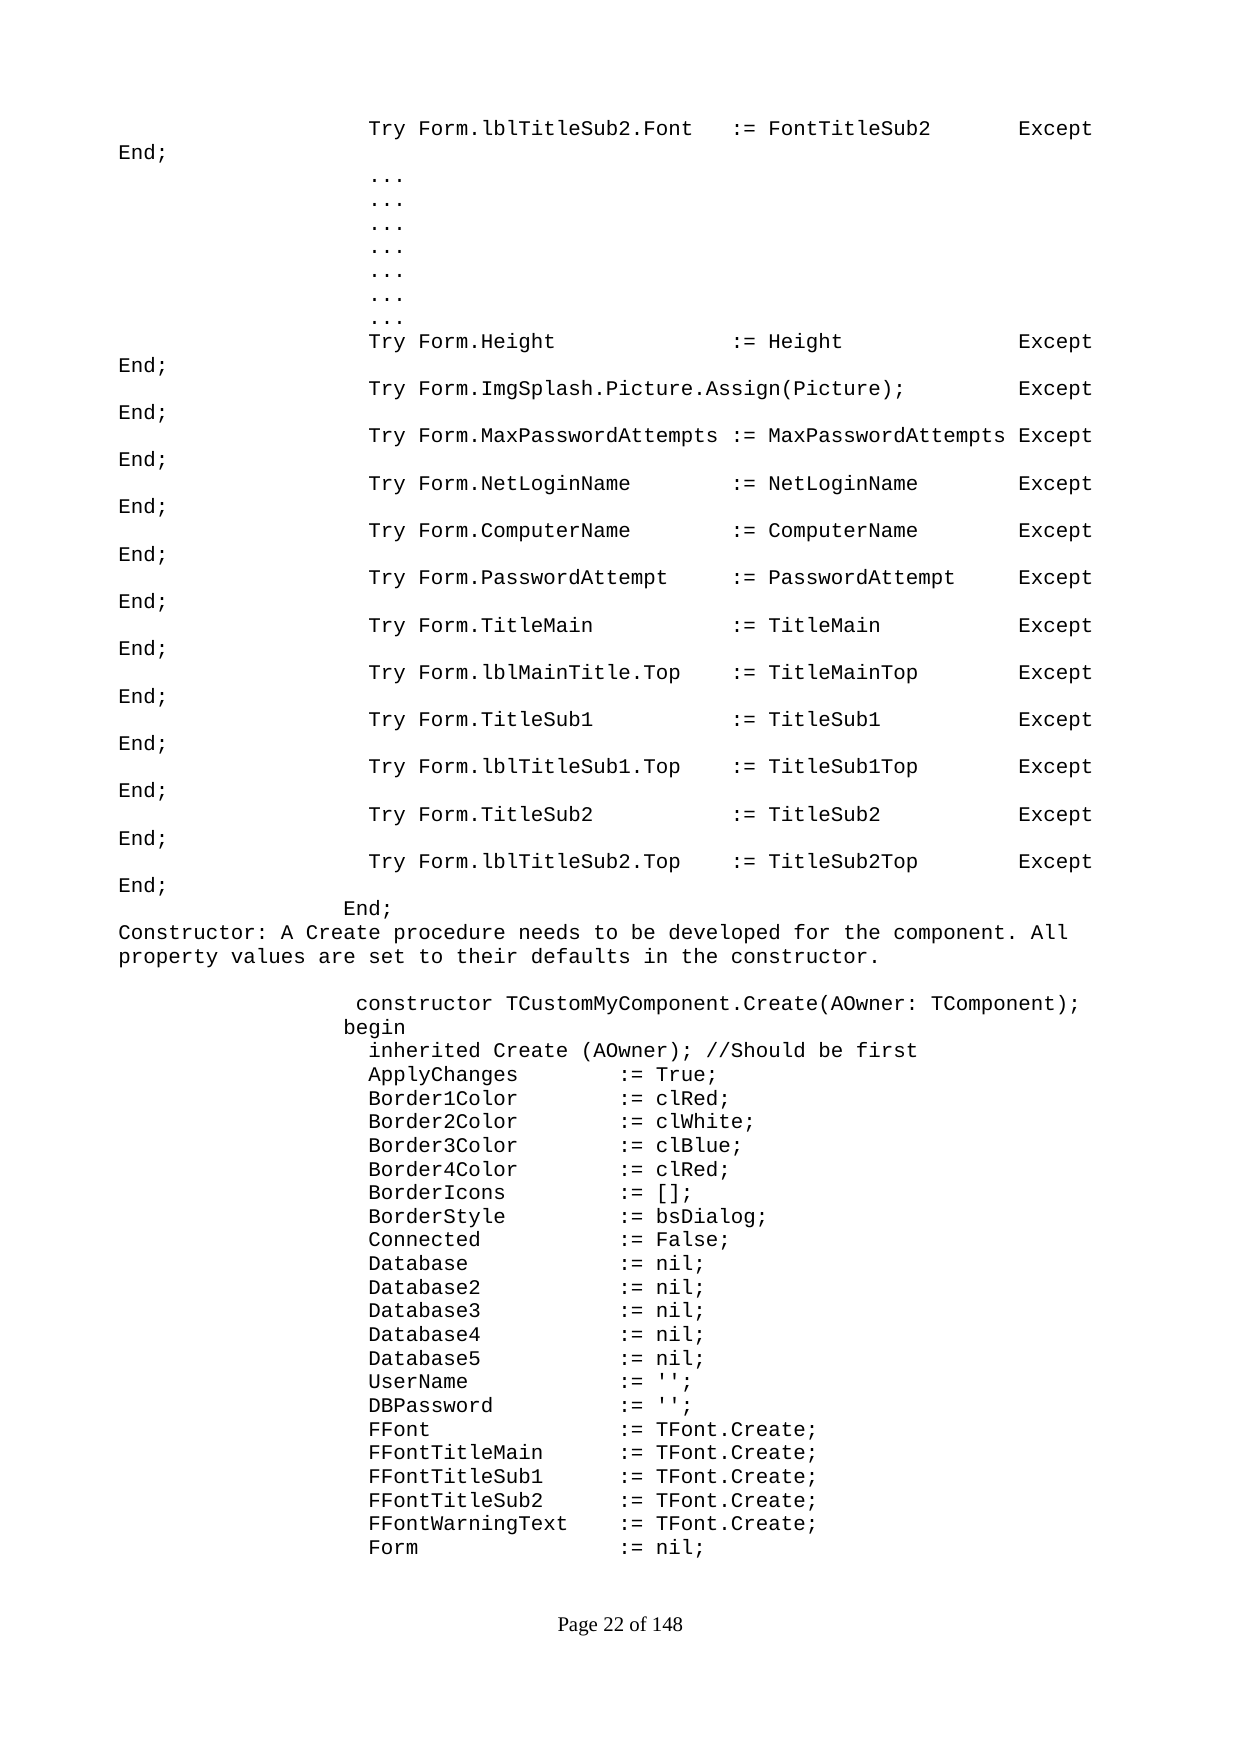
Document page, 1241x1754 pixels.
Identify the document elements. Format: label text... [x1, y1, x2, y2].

text Database3 := nil; [118, 1300, 1122, 1324]
text FFontTitleSub1 := TFont.Create; [118, 1466, 1122, 1489]
text Border3Color := clBlue; [118, 1135, 1122, 1158]
text End; [118, 898, 1122, 922]
text Border4Color := clRed; [118, 1158, 1122, 1182]
text BorderIcons := []; [118, 1182, 1122, 1206]
text constructor TCustomMyComponent.Create(AOwner: TComponent); [118, 993, 1122, 1017]
text UserName := ''; [118, 1371, 1122, 1395]
text Constructor: A Create procedure needs to be developed for the component. All property values are set to their defaults in the constructor. [118, 922, 1122, 969]
text ... [118, 260, 1122, 284]
text Border2Color := clWhite; [118, 1111, 1122, 1135]
text FFontWarningText := TFont.Create; [118, 1513, 1122, 1537]
text Try Form.PasswordAttempt := PasswordAttempt Except End; [118, 567, 1122, 615]
text Database5 := nil; [118, 1348, 1122, 1371]
text Try Form.Height := Height Except End; [118, 331, 1122, 378]
text Database := nil; [118, 1253, 1122, 1277]
text FFontTitleMain := TFont.Create; [118, 1442, 1122, 1466]
text BorderStyle := bsDialog; [118, 1206, 1122, 1229]
text begin [118, 1017, 1122, 1040]
text Try Form.lblMainTitle.Top := TitleMainTop Except End; [118, 662, 1122, 709]
text Try Form.lblTitleSub2.Font := FontTitleSub2 Except End; [118, 118, 1122, 165]
text Try Form.TitleMain := TitleMain Except End; [118, 615, 1122, 662]
text Border1Color := clRed; [118, 1088, 1122, 1111]
text ... [118, 213, 1122, 236]
text Database4 := nil; [118, 1324, 1122, 1348]
text ... [118, 189, 1122, 213]
text ... [118, 284, 1122, 307]
text Try Form.ComputerName := ComputerName Except End; [118, 520, 1122, 567]
text FFontTitleSub2 := TFont.Create; [118, 1489, 1122, 1513]
text FFont := TFont.Create; [118, 1419, 1122, 1442]
text Try Form.TitleSub2 := TitleSub2 Except End; [118, 804, 1122, 851]
text Try Form.lblTitleSub1.Top := TitleSub1Top Except End; [118, 757, 1122, 804]
text Try Form.MaxPasswordAttempts := MaxPasswordAttempts Except End; [118, 426, 1122, 473]
text Try Form.TitleSub1 := TitleSub1 Except End; [118, 709, 1122, 757]
text DBPassword := ''; [118, 1395, 1122, 1419]
text Database2 := nil; [118, 1277, 1122, 1300]
text Form := nil; [118, 1537, 1122, 1561]
text Try Form.ImgSplash.Picture.Assign(Picture); Except End; [118, 378, 1122, 426]
text Try Form.lblTitleSub2.Top := TitleSub2Top Except End; [118, 851, 1122, 898]
text ... [118, 307, 1122, 331]
text ... [118, 236, 1122, 260]
text inherited Create (AOwner); //Should be first [118, 1040, 1122, 1064]
text ApplyChanges := True; [118, 1064, 1122, 1088]
text Try Form.NetLoginName := NetLoginName Except End; [118, 473, 1122, 520]
text ... [118, 165, 1122, 189]
text Connected := False; [118, 1229, 1122, 1253]
